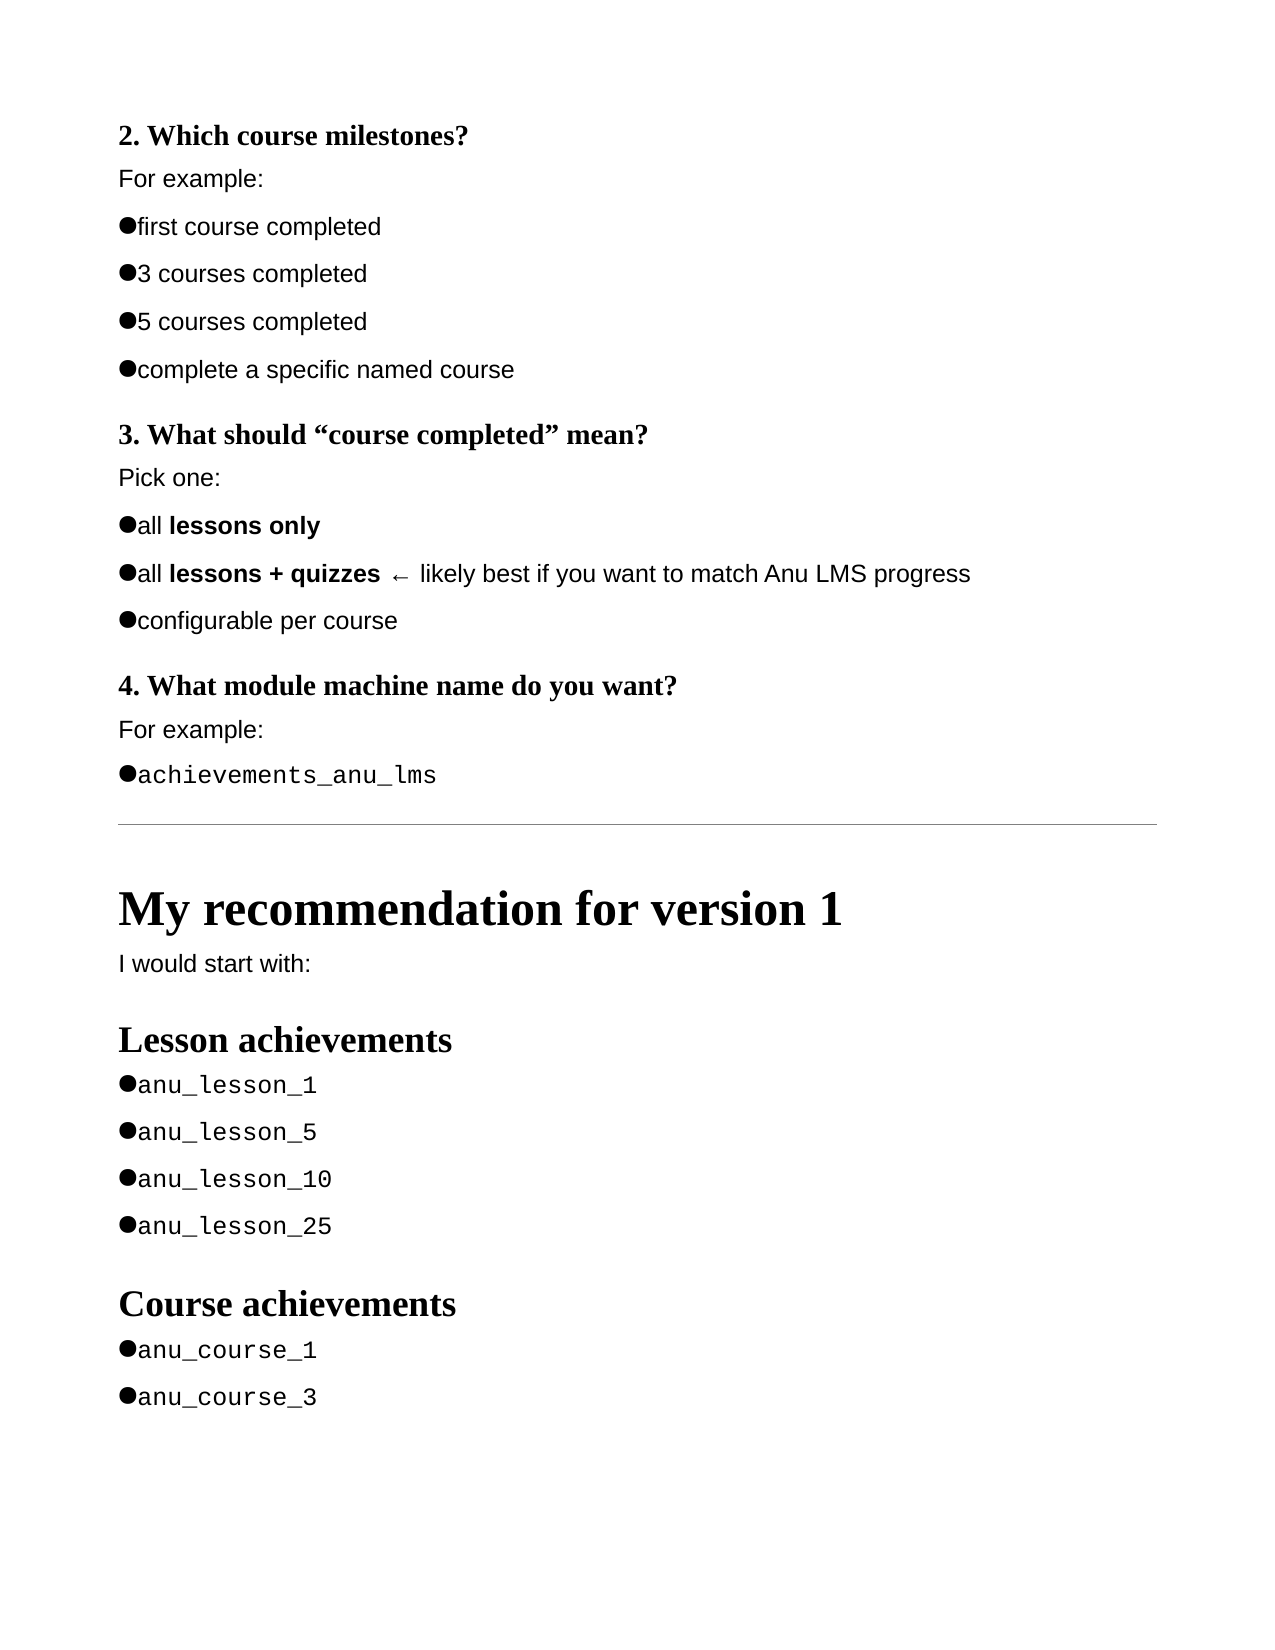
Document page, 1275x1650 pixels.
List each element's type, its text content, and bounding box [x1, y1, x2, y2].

list configurable per course [118, 606, 1157, 635]
list anu_lesson_10 [118, 1167, 1157, 1195]
text For example: [118, 164, 1157, 193]
list 3 courses completed [118, 259, 1157, 288]
text I would start with: [118, 948, 1157, 977]
subtitle Lesson achievements [118, 1017, 1157, 1060]
text For example: [118, 714, 1157, 743]
list achievements_anu_lms [118, 762, 1157, 791]
subtitle 2. Which course milestones? [118, 118, 1157, 152]
subtitle My recommendation for version 1 [118, 878, 1157, 936]
list anu_lesson_5 [118, 1120, 1157, 1148]
list complete a specific named course [118, 355, 1157, 384]
list 5 courses completed [118, 307, 1157, 336]
subtitle 4. What module machine name do you want? [118, 668, 1157, 702]
list anu_lesson_25 [118, 1214, 1157, 1242]
list anu_course_3 [118, 1384, 1157, 1413]
subtitle Course achievements [118, 1282, 1157, 1325]
subtitle 3. What should “course completed” mean? [118, 417, 1157, 451]
list first course completed [118, 212, 1157, 241]
list all lessons only [118, 511, 1157, 540]
list anu_lesson_1 [118, 1073, 1157, 1101]
list all lessons + quizzes ← likely best if you want to match Anu LMS progress [118, 558, 1157, 587]
text Pick one: [118, 463, 1157, 492]
list anu_course_1 [118, 1337, 1157, 1366]
